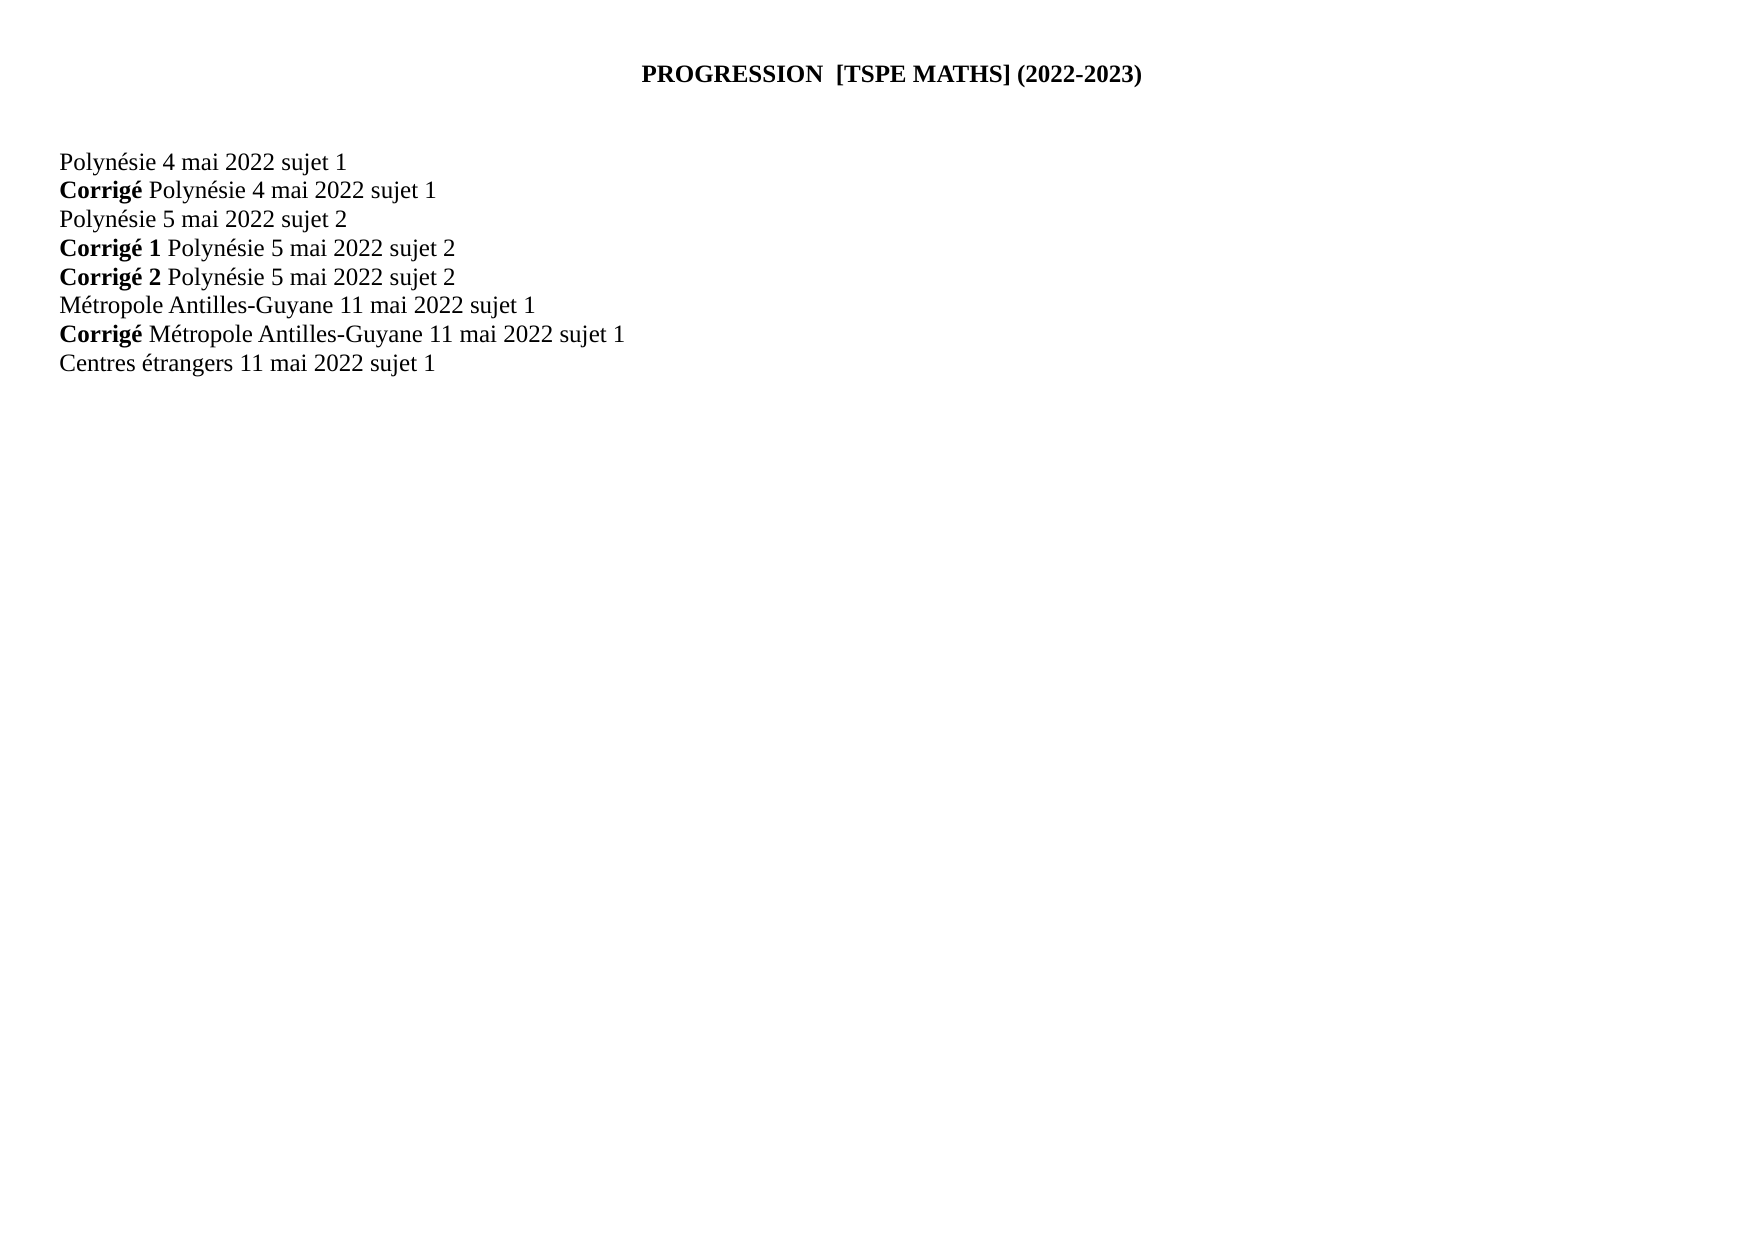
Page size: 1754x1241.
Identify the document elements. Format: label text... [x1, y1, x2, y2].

text Polynésie 5 mai 2022 sujet 2 [59, 204, 1724, 233]
text Centres étrangers 11 mai 2022 sujet 1 [59, 348, 1724, 377]
text Polynésie 4 mai 2022 sujet 1 [59, 147, 1724, 176]
text Corrigé 1 Polynésie 5 mai 2022 sujet 2 [59, 233, 1724, 262]
text Corrigé Métropole Antilles-Guyane 11 mai 2022 sujet 1 [59, 319, 1724, 348]
text Métropole Antilles-Guyane 11 mai 2022 sujet 1 [59, 291, 1724, 319]
text Corrigé 2 Polynésie 5 mai 2022 sujet 2 [59, 262, 1724, 291]
text Corrigé Polynésie 4 mai 2022 sujet 1 [59, 176, 1724, 204]
